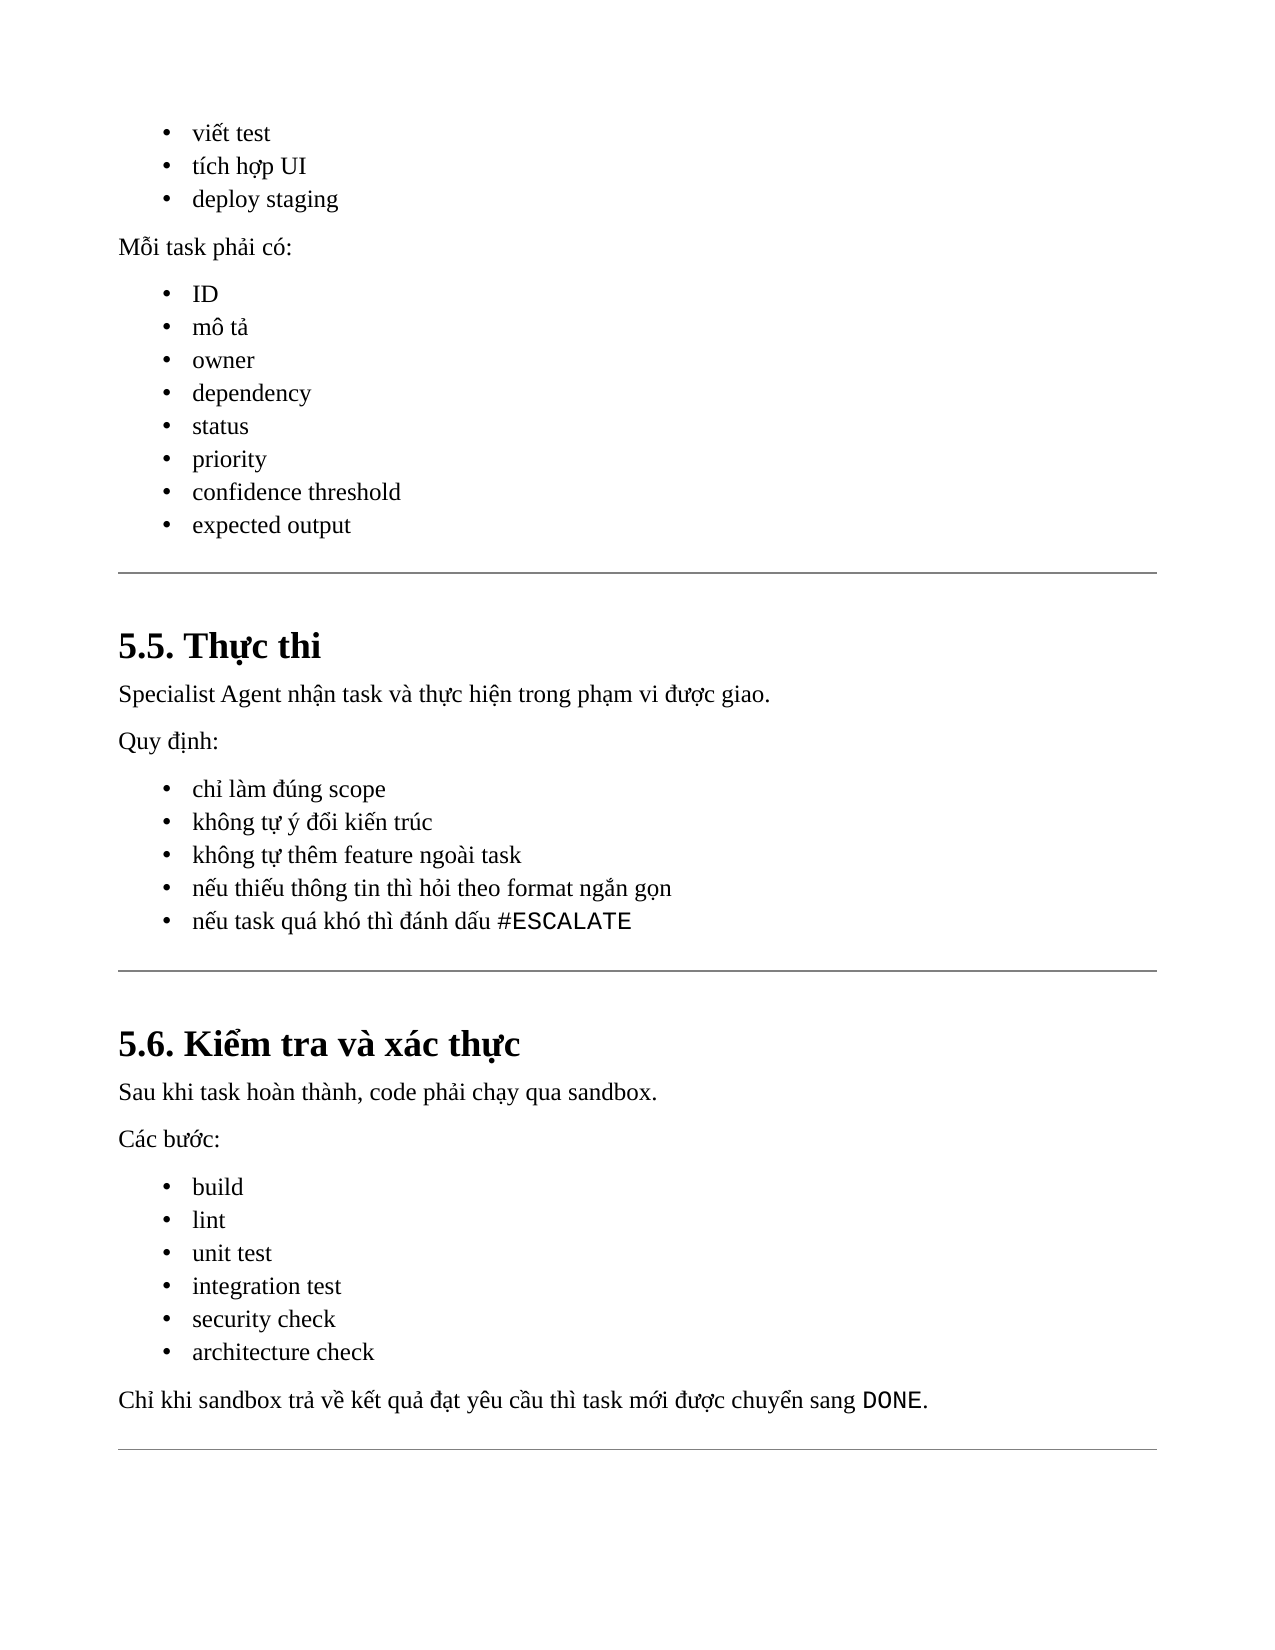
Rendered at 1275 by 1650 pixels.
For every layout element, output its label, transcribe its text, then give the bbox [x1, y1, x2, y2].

subtitle 5.5. Thực thi [118, 623, 1157, 666]
list chỉ làm đúng scope [162, 774, 1157, 803]
subtitle 5.6. Kiểm tra và xác thực [118, 1021, 1157, 1064]
list build [162, 1172, 1157, 1201]
list không tự thêm feature ngoài task [162, 840, 1157, 869]
list integration test [162, 1271, 1157, 1300]
text Sau khi task hoàn thành, code phải chạy qua sandbox. [118, 1077, 1157, 1106]
text Mỗi task phải có: [118, 232, 1157, 261]
list deploy staging [162, 184, 1157, 213]
list tích hợp UI [162, 151, 1157, 180]
text Các bước: [118, 1124, 1157, 1153]
list unit test [162, 1238, 1157, 1267]
list ID [162, 279, 1157, 308]
list confidence threshold [162, 477, 1157, 506]
list nếu thiếu thông tin thì hỏi theo format ngắn gọn [162, 873, 1157, 902]
list dependency [162, 378, 1157, 407]
list security check [162, 1304, 1157, 1333]
list lint [162, 1205, 1157, 1234]
list expected output [162, 511, 1157, 539]
list priority [162, 444, 1157, 473]
list status [162, 411, 1157, 440]
list không tự ý đổi kiến trúc [162, 807, 1157, 836]
text Chỉ khi sandbox trả về kết quả đạt yêu cầu thì task mới được chuyển sang DONE. [118, 1385, 1157, 1416]
text Specialist Agent nhận task và thực hiện trong phạm vi được giao. [118, 679, 1157, 708]
list nếu task quá khó thì đánh dấu #ESCALATE [162, 906, 1157, 937]
list mô tả [162, 312, 1157, 341]
list owner [162, 345, 1157, 374]
list viết test [162, 118, 1157, 147]
list architecture check [162, 1337, 1157, 1366]
text Quy định: [118, 726, 1157, 755]
